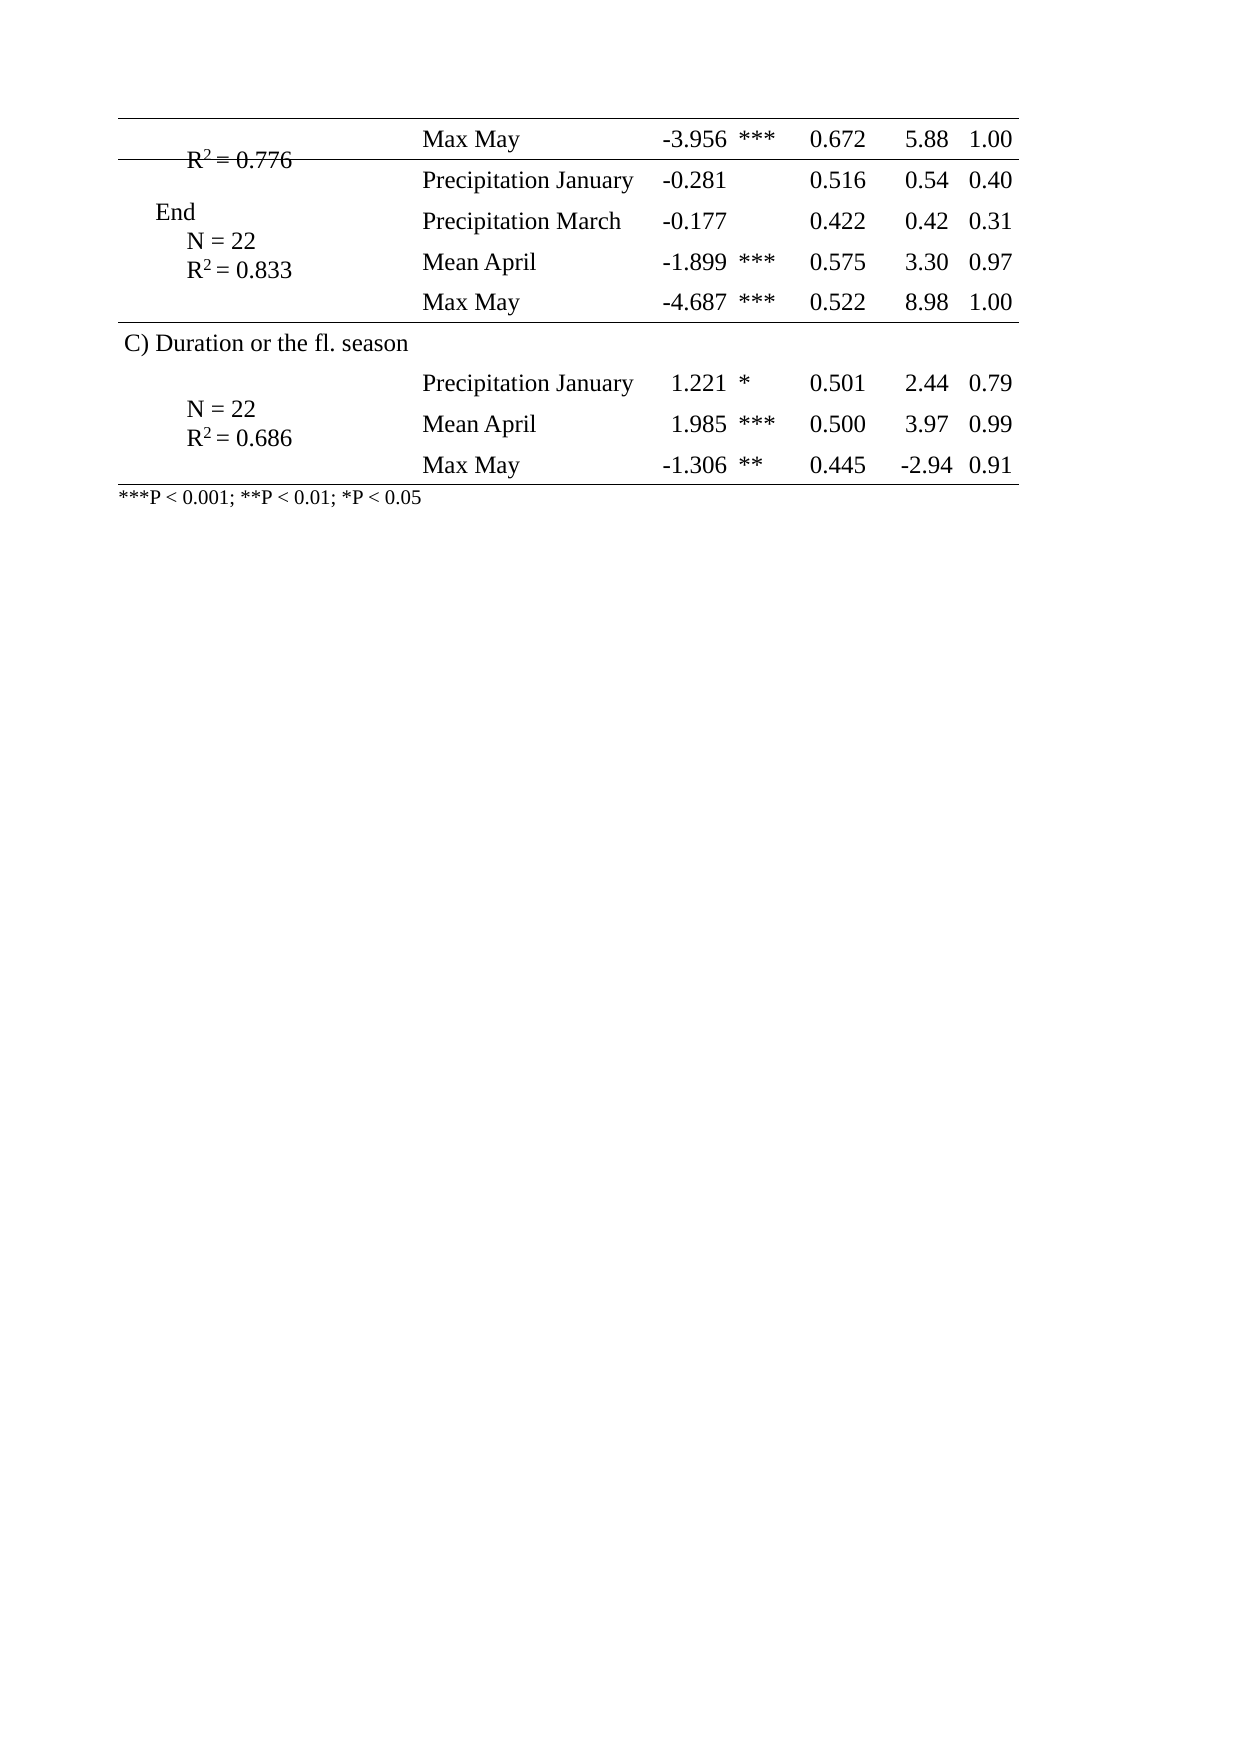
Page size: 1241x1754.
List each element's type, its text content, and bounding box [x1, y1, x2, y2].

table_cell 0.422 [784, 200, 892, 240]
table_cell Max May [416, 444, 654, 484]
table_cell 3.97 [892, 403, 962, 443]
table_cell Max May [416, 119, 654, 159]
table_cell Mean N = 22 R2 = 0.776 [118, 119, 416, 159]
table_cell *** [733, 403, 783, 443]
table_cell 1.985 [654, 403, 732, 443]
table_cell Max May [416, 281, 654, 322]
table_cell 0.445 [784, 444, 892, 484]
table_cell 0.672 [784, 119, 892, 159]
table_cell [416, 323, 654, 362]
table_cell 0.522 [784, 281, 892, 322]
table_cell 1.00 [962, 281, 1019, 322]
table_cell -0.281 [654, 160, 732, 199]
table_cell 0.516 [784, 160, 892, 199]
table_cell -3.956 [654, 119, 732, 159]
table_cell 0.79 [962, 363, 1019, 403]
table_cell 0.575 [784, 240, 892, 281]
table_cell [654, 323, 732, 362]
table_cell Mean April [416, 403, 654, 443]
table_cell [733, 323, 783, 362]
table_cell -4.687 [654, 281, 732, 322]
table_cell ** [733, 444, 783, 484]
table_cell -0.177 [654, 200, 732, 240]
table_cell Precipitation January [416, 160, 654, 199]
text ***P < 0.001; **P < 0.01; *P < 0.05 [118, 485, 1122, 509]
table_cell -1.306 [654, 444, 732, 484]
table_cell [784, 323, 892, 362]
table_cell * [733, 363, 783, 403]
table_cell 2.44 [892, 363, 962, 403]
table_cell 0.500 [784, 403, 892, 443]
table_cell 1.00 [962, 119, 1019, 159]
table_cell 5.88 [892, 119, 962, 159]
table_cell 0.42 [892, 200, 962, 240]
table_cell Precipitation March [416, 200, 654, 240]
table_cell 1.221 [654, 363, 732, 403]
table_cell *** [733, 281, 783, 322]
table_cell -2.94 [892, 444, 962, 484]
table_cell N = 22 R2 = 0.686 [118, 363, 416, 484]
table_cell 0.99 [962, 403, 1019, 443]
table_cell C) Duration or the fl. season [118, 323, 416, 362]
table_cell 8.98 [892, 281, 962, 322]
table_cell 0.97 [962, 240, 1019, 281]
table_cell 0.40 [962, 160, 1019, 199]
table_cell [733, 160, 783, 199]
table_cell *** [733, 240, 783, 281]
table_cell 0.54 [892, 160, 962, 199]
table_cell 0.31 [962, 200, 1019, 240]
table_cell [733, 200, 783, 240]
table_cell -1.899 [654, 240, 732, 281]
table_cell Mean April [416, 240, 654, 281]
table_cell [962, 323, 1019, 362]
table_cell 3.30 [892, 240, 962, 281]
table_cell Precipitation January [416, 363, 654, 403]
table_cell *** [733, 119, 783, 159]
table_cell [892, 323, 962, 362]
table_cell End N = 22 R2 = 0.833 [118, 160, 416, 322]
table_cell 0.91 [962, 444, 1019, 484]
table_cell 0.501 [784, 363, 892, 403]
